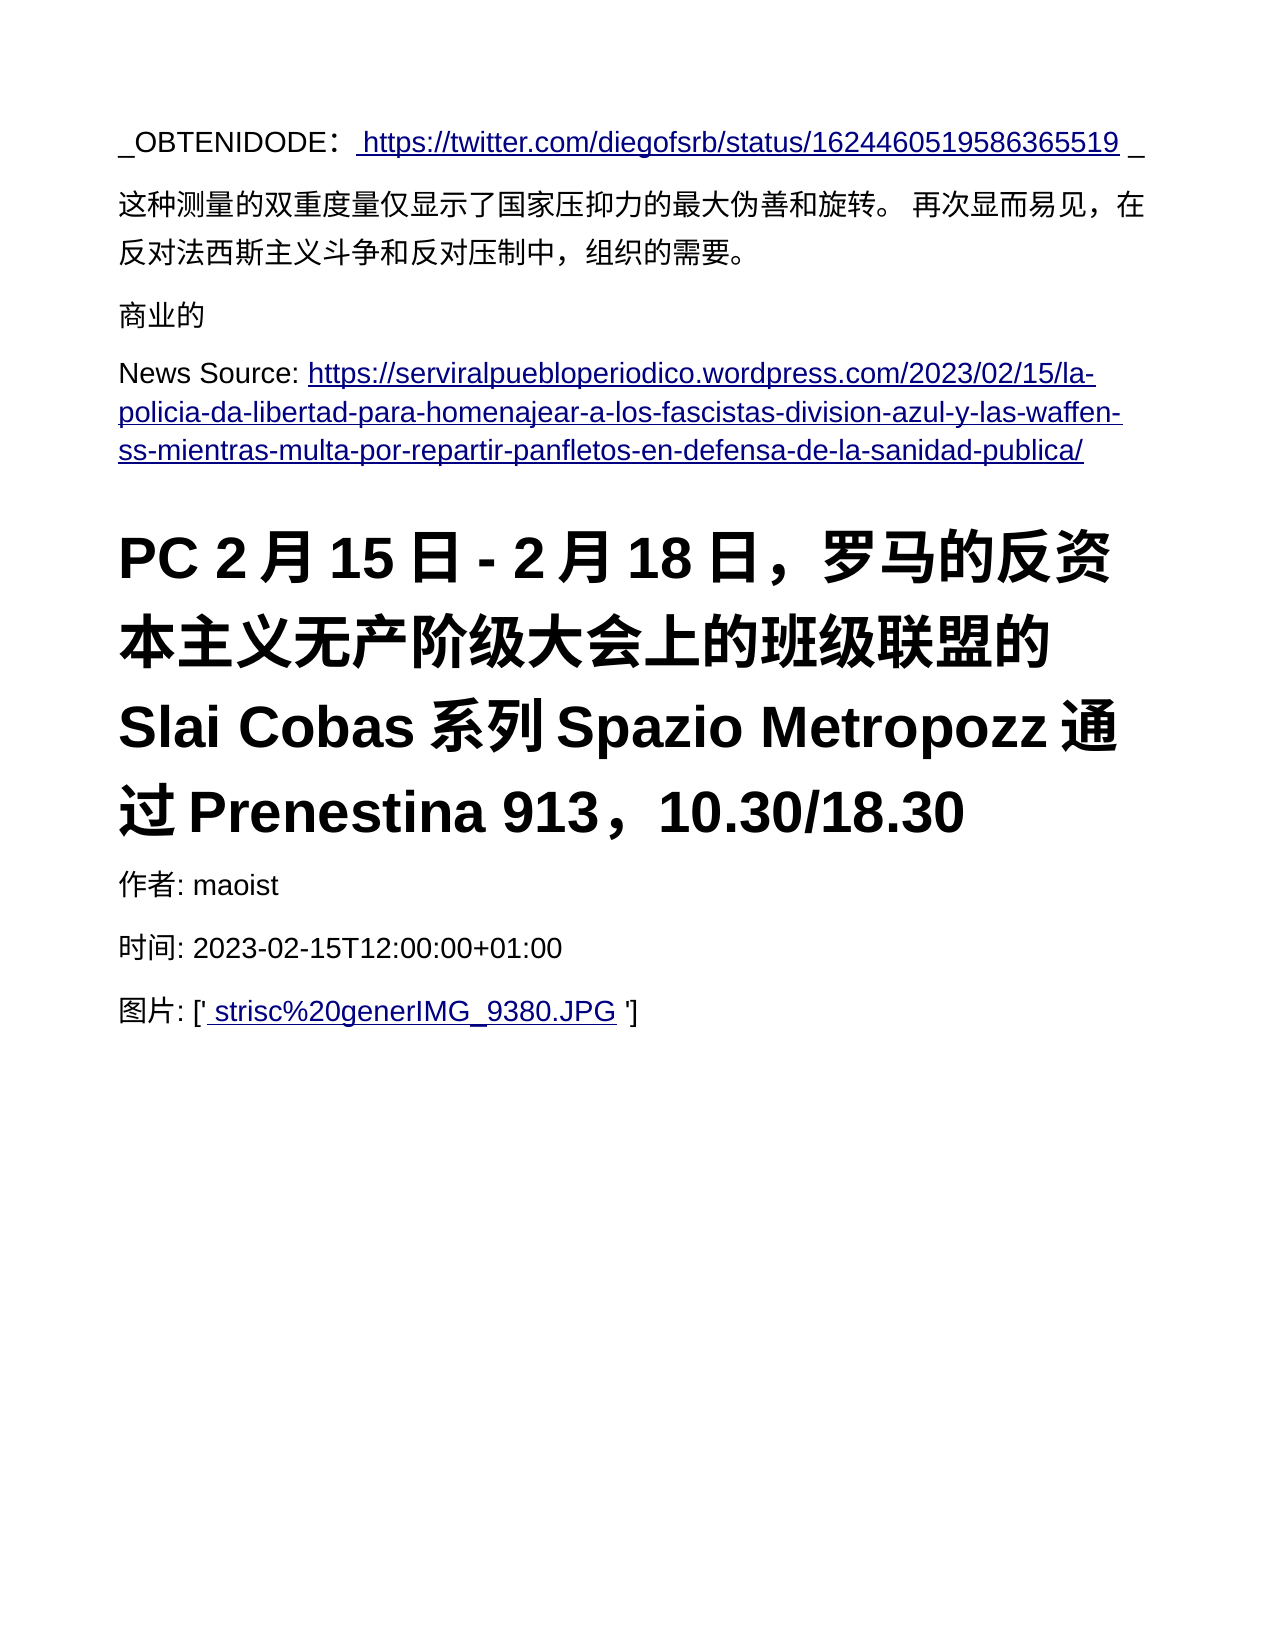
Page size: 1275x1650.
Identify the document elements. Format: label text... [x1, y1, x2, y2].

text 这种测量的双重度量仅显示了国家压抑力的最大伪善和旋转。 再次显而易见，在反对法西斯主义斗争和反对压制中，组织的需要。 [118, 181, 1157, 272]
text _OBTENIDODE： https://twitter.com/diegofsrb/status/1624460519586365519 _ [118, 118, 1157, 160]
text 时间: 2023-02-15T12:00:00+01:00 [118, 925, 1157, 967]
text News Source: https://serviralpuebloperiodico.wordpress.com/2023/02/15/la-policia-da-libertad-para-homenajear-a-los-fascistas-division-azul-y-las-waffen-ss-mientras-multa-por-repartir-panfletos-en-defensa-de-la-sanidad-publica/ [118, 356, 1157, 467]
subtitle PC 2月15日 - 2月18日，罗马的反资本主义无产阶级大会上的班级联盟的Slai Cobas系列Spazio Metropozz通过Prenestina 913，10.30/18.30 [118, 511, 1157, 849]
text 作者: maoist [118, 862, 1157, 904]
text 商业的 [118, 293, 1157, 335]
text 图片: [' strisc%20generIMG_9380.JPG '] [118, 988, 1157, 1030]
